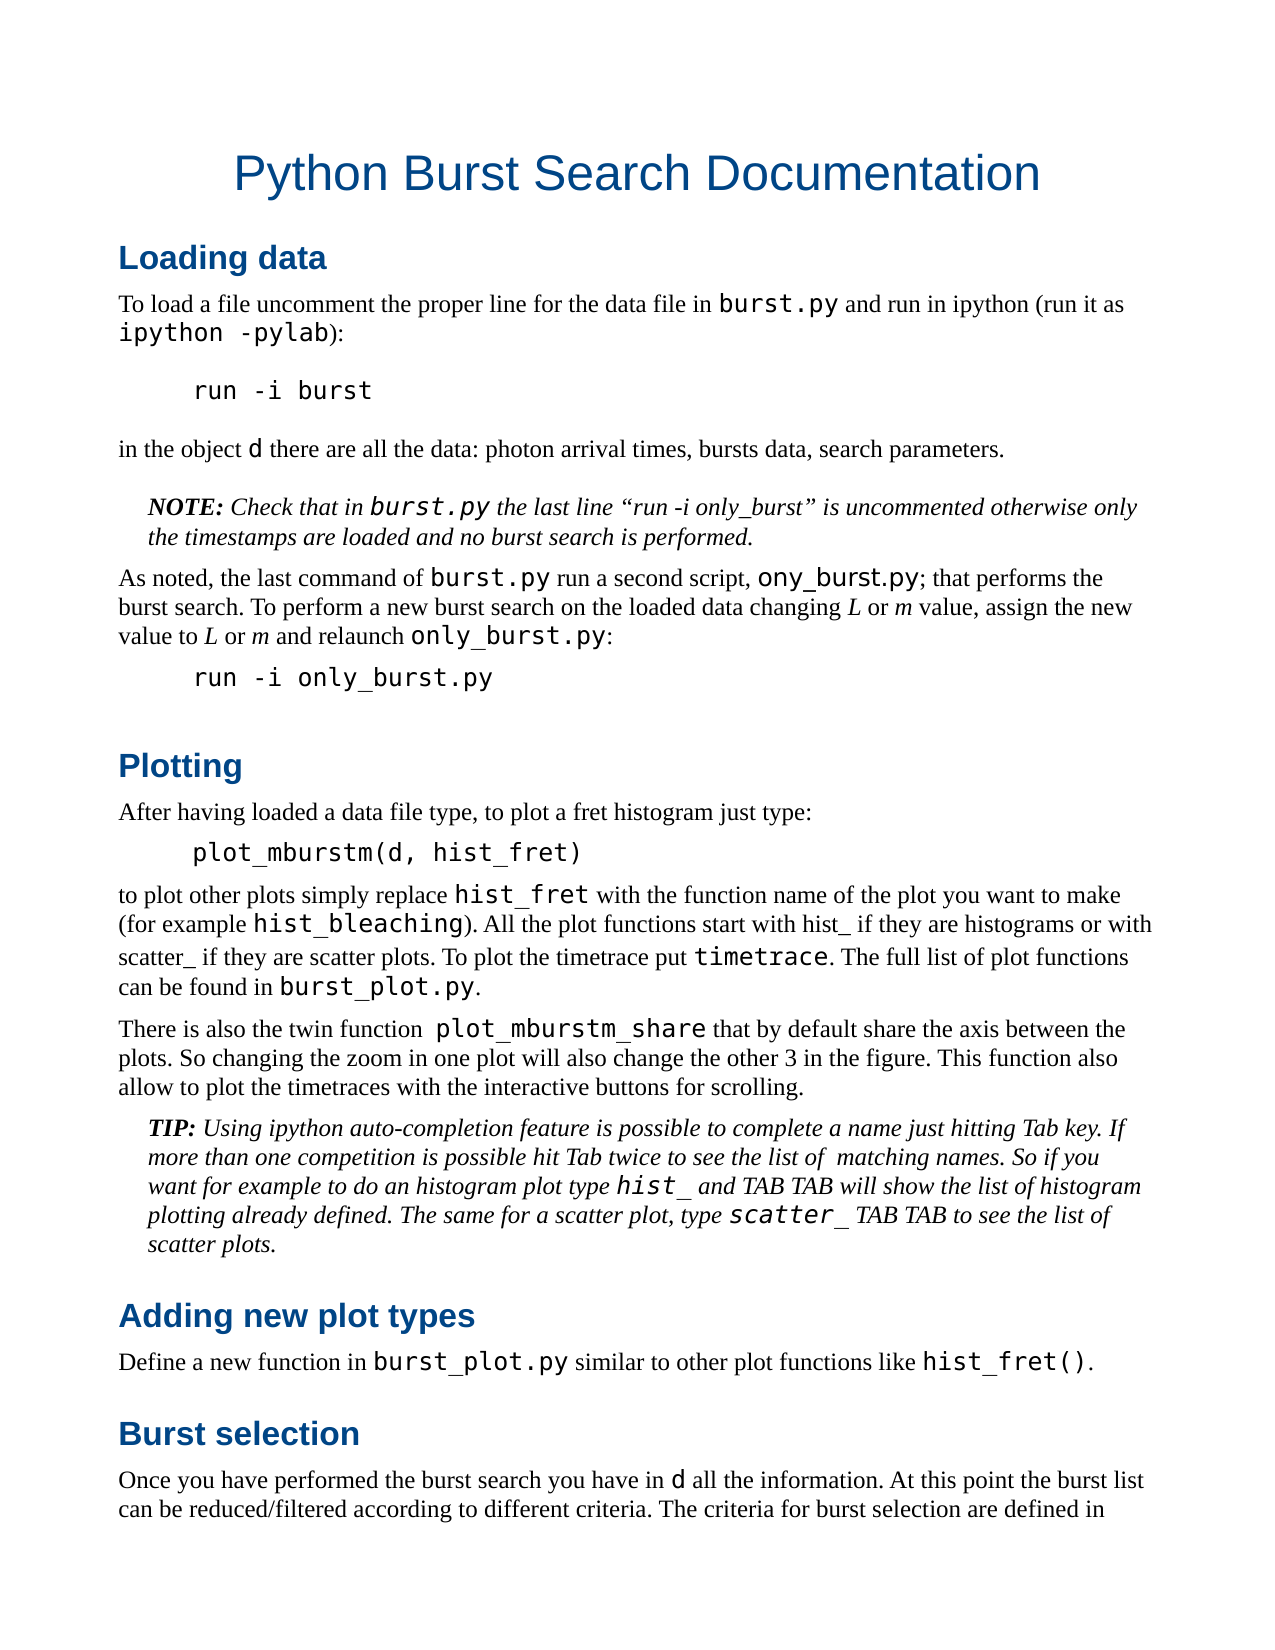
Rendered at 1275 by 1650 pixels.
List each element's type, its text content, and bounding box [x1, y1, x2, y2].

subtitle Adding new plot types [118, 1296, 1157, 1334]
text As noted, the last command of burst.py run a second script, ony_burst.py; that performs the burst search. To perform a new burst search on the loaded data changing L or m value, assign the new value to L or m and relaunch only_burst.py: [118, 563, 1157, 650]
text run -i only_burst.py [118, 663, 1157, 692]
subtitle Plotting [118, 746, 1157, 784]
subtitle Burst selection [118, 1414, 1157, 1452]
text to plot other plots simply replace hist_fret with the function name of the plot you want to make (for example hist_bleaching). All the plot functions start with hist_ if they are histograms or with scatter_ if they are scatter plots. To plot the timetrace put timetrace. The full list of plot functions can be found in burst_plot.py. [118, 880, 1157, 1002]
text NOTE: Check that in burst.py the last line “run -i only_burst” is uncommented otherwise only the timestamps are loaded and no burst search is performed. [148, 492, 1157, 551]
text After having loaded a data file type, to plot a fret histogram just type: [118, 797, 1157, 826]
text Once you have performed the burst search you have in d all the information. At this point the burst list can be reduced/filtered according to different criteria. The criteria for burst selection are defined in [118, 1465, 1157, 1523]
text in the object d there are all the data: photon arrival times, bursts data, search parameters. [118, 434, 1157, 464]
text There is also the twin function plot_mburstm_share that by default share the axis between the plots. So changing the zoom in one plot will also change the other 3 in the figure. This function also allow to plot the timetraces with the interactive buttons for scrolling. [118, 1014, 1157, 1101]
text To load a file uncomment the proper line for the data file in burst.py and run in ipython (run it as ipython -pylab): [118, 289, 1157, 348]
subtitle Loading data [118, 238, 1157, 277]
subtitle Python Burst Search Documentation [118, 143, 1157, 201]
text Define a new function in burst_plot.py similar to other plot functions like hist_fret(). [118, 1347, 1157, 1376]
text plot_mburstm(d, hist_fret) [118, 838, 1157, 867]
text run -i burst [118, 377, 1157, 406]
text TIP: Using ipython auto-completion feature is possible to complete a name just hitting Tab key. If more than one competition is possible hit Tab twice to see the list of matching names. So if you want for example to do an histogram plot type hist_ and TAB TAB will show the list of histogram plotting already defined. The same for a scatter plot, type scatter_ TAB TAB to see the list of scatter plots. [148, 1113, 1157, 1258]
